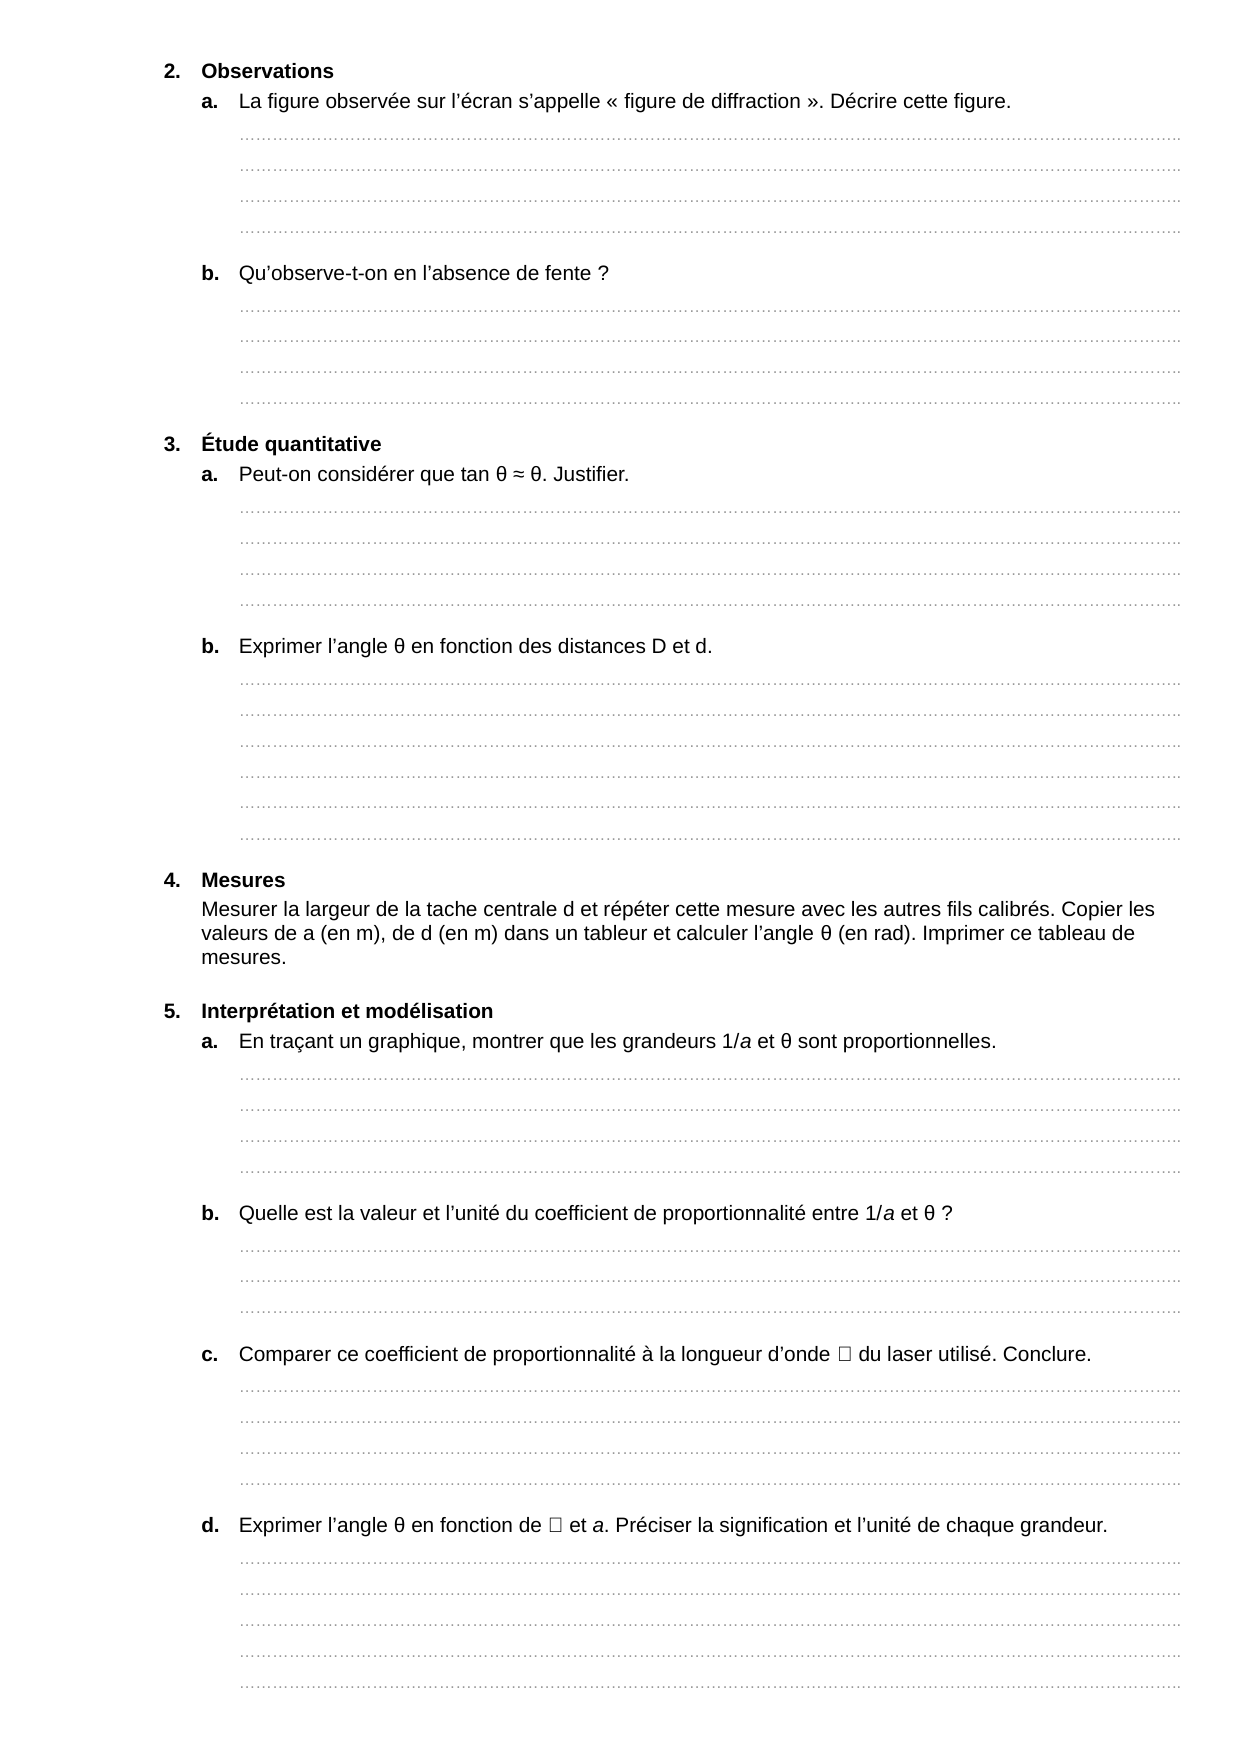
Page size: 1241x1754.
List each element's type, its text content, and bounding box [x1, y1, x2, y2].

list …………………………………………………………………………………………………………………………………………………….. [201, 217, 1181, 237]
list …………………………………………………………………………………………………………………………………………………….. [201, 591, 1181, 610]
list …………………………………………………………………………………………………………………………………………………….. [201, 731, 1181, 751]
list …………………………………………………………………………………………………………………………………………………….. [201, 1157, 1181, 1177]
list …………………………………………………………………………………………………………………………………………………….. [201, 701, 1181, 720]
list …………………………………………………………………………………………………………………………………………………….. [201, 389, 1181, 408]
list …………………………………………………………………………………………………………………………………………………….. [201, 1611, 1181, 1630]
list Exprimer l’angle θ en fonction des distances D et d. [201, 634, 1181, 658]
list …………………………………………………………………………………………………………………………………………………….. [201, 156, 1181, 175]
list …………………………………………………………………………………………………………………………………………………….. [201, 1127, 1181, 1146]
list …………………………………………………………………………………………………………………………………………………….. [201, 1408, 1181, 1427]
list …………………………………………………………………………………………………………………………………………………….. [201, 1580, 1181, 1599]
list …………………………………………………………………………………………………………………………………………………….. [201, 1236, 1181, 1256]
list …………………………………………………………………………………………………………………………………………………….. [201, 1267, 1181, 1286]
list Mesurer la largeur de la tache centrale d et répéter cette mesure avec les autres fils calibrés. Copier les valeurs de a (en m), de d (en m) dans un tableur et calculer l’angle θ (en rad). Imprimer ce tableau de mesures. [163, 897, 1181, 969]
list Exprimer l’angle θ en fonction de  et a. Préciser la signification et l’unité de chaque grandeur. [201, 1513, 1181, 1537]
list …………………………………………………………………………………………………………………………………………………….. [201, 1298, 1181, 1317]
list Interprétation et modélisation [163, 999, 1181, 1023]
list En traçant un graphique, montrer que les grandeurs 1/a et θ sont proportionnelles. [201, 1029, 1181, 1053]
list …………………………………………………………………………………………………………………………………………………….. [201, 824, 1181, 843]
list …………………………………………………………………………………………………………………………………………………….. [201, 358, 1181, 377]
list …………………………………………………………………………………………………………………………………………………….. [201, 125, 1181, 144]
list …………………………………………………………………………………………………………………………………………………….. [201, 1065, 1181, 1084]
list …………………………………………………………………………………………………………………………………………………….. [201, 1642, 1181, 1661]
list …………………………………………………………………………………………………………………………………………………….. [201, 1470, 1181, 1489]
list …………………………………………………………………………………………………………………………………………………….. [201, 762, 1181, 782]
list …………………………………………………………………………………………………………………………………………………….. [201, 1439, 1181, 1458]
list Étude quantitative [163, 432, 1181, 456]
list …………………………………………………………………………………………………………………………………………………….. [201, 560, 1181, 579]
list …………………………………………………………………………………………………………………………………………………….. [201, 1672, 1181, 1692]
list Peut-on considérer que tan θ ≈ θ. Justifier. [201, 462, 1181, 486]
list Comparer ce coefficient de proportionnalité à la longueur d’onde  du laser utilisé. Conclure. [201, 1341, 1181, 1365]
list …………………………………………………………………………………………………………………………………………………….. [201, 498, 1181, 517]
list …………………………………………………………………………………………………………………………………………………….. [201, 793, 1181, 812]
list …………………………………………………………………………………………………………………………………………………….. [201, 327, 1181, 346]
list La figure observée sur l’écran s’appelle « figure de diffraction ». Décrire cette figure. [201, 89, 1181, 113]
list Mesures [163, 867, 1181, 891]
list …………………………………………………………………………………………………………………………………………………….. [201, 1096, 1181, 1115]
list …………………………………………………………………………………………………………………………………………………….. [201, 1377, 1181, 1396]
list Qu’observe-t-on en l’absence de fente ? [201, 261, 1181, 284]
list …………………………………………………………………………………………………………………………………………………….. [201, 187, 1181, 206]
list …………………………………………………………………………………………………………………………………………………….. [201, 669, 1181, 689]
list Quelle est la valeur et l’unité du coefficient de proportionnalité entre 1/a et θ ? [201, 1201, 1181, 1224]
list …………………………………………………………………………………………………………………………………………………….. [201, 529, 1181, 548]
list Observations [163, 59, 1181, 83]
list …………………………………………………………………………………………………………………………………………………….. [201, 296, 1181, 316]
list …………………………………………………………………………………………………………………………………………………….. [201, 1549, 1181, 1568]
